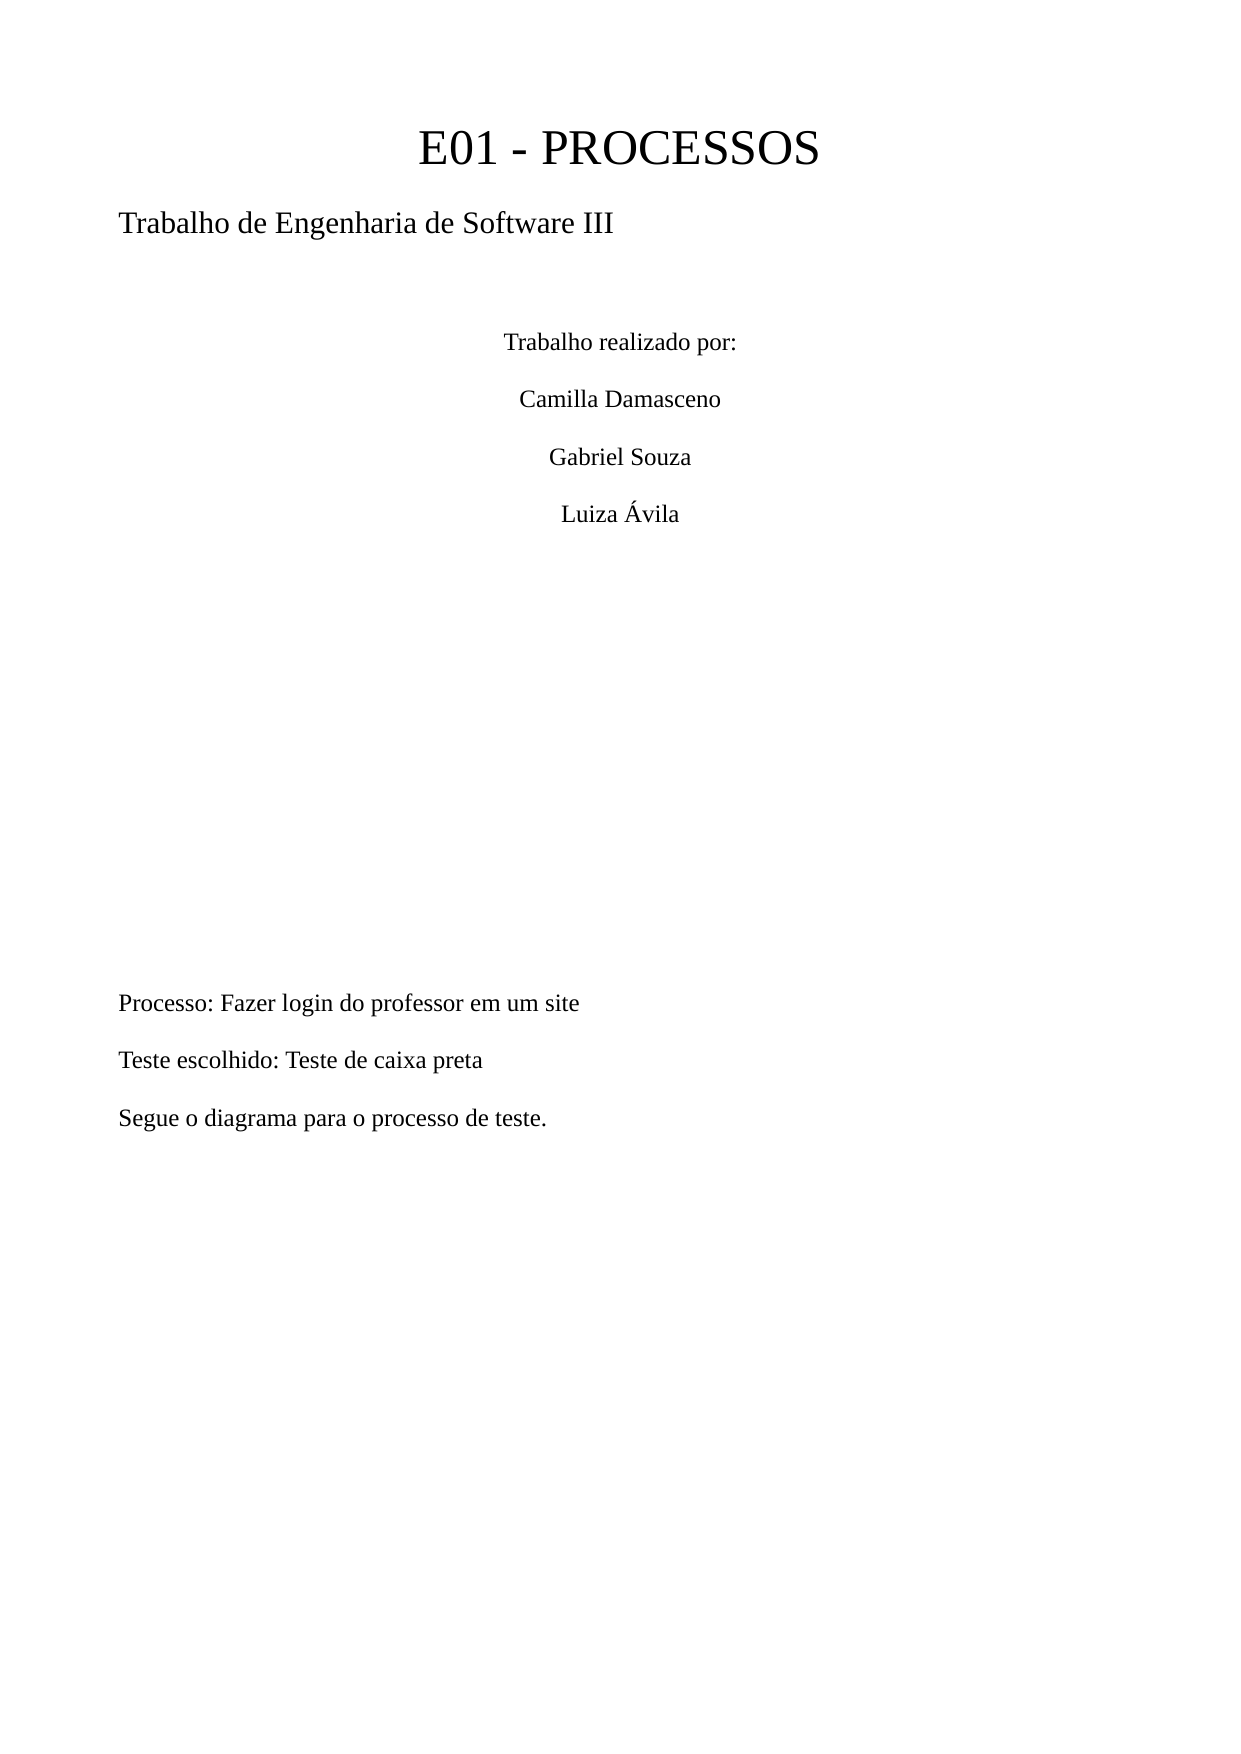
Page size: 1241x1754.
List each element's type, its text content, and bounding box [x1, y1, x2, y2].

text Camilla Damasceno [118, 384, 1122, 413]
text Luiza Ávila [118, 499, 1122, 528]
text Segue o diagrama para o processo de teste. [118, 1103, 1122, 1132]
text Gabriel Souza [118, 442, 1122, 470]
text E01 - PROCESSOS [118, 118, 1122, 176]
text Trabalho realizado por: [118, 327, 1122, 355]
text Processo: Fazer login do professor em um site [118, 988, 1122, 1017]
text Teste escolhido: Teste de caixa preta [118, 1045, 1122, 1074]
text Trabalho de Engenharia de Software III [118, 204, 1122, 240]
